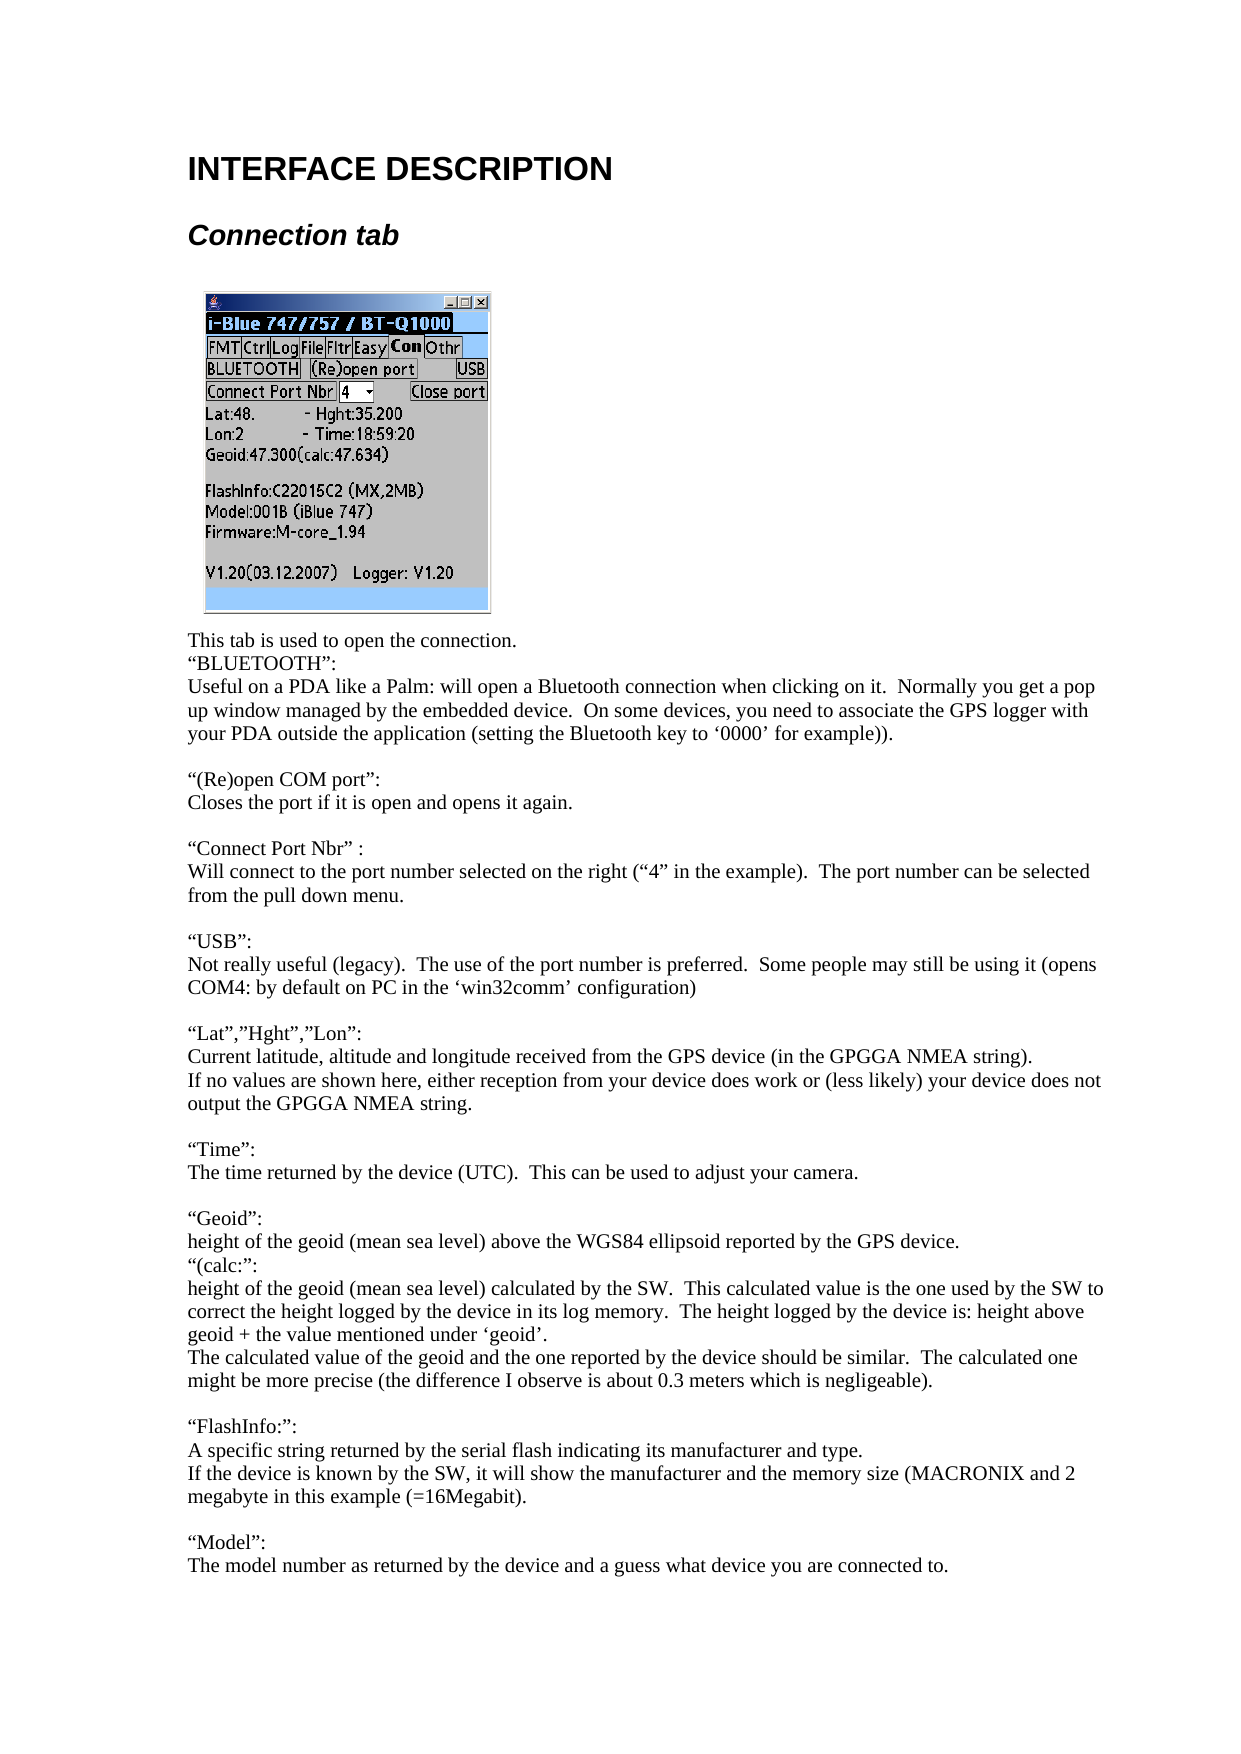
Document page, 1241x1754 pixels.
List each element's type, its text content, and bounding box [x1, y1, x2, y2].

text “FlashInfo:”: [187, 1415, 1109, 1438]
text If no values are shown here, either reception from your device does work or (less likely) your device does not output the GPGGA NMEA string. [187, 1068, 1109, 1115]
text height of the geoid (mean sea level) calculated by the SW. This calculated value is the one used by the SW to correct the height logged by the device in its log memory. The height logged by the device is: height above geoid + the value mentioned under ‘geoid’. [187, 1277, 1109, 1346]
text The calculated value of the geoid and the one reported by the device should be similar. The calculated one might be more precise (the difference I observe is about 0.3 meters which is negligeable). [187, 1346, 1109, 1392]
text “Geoid”: [187, 1207, 1109, 1230]
text “Model”: [187, 1531, 1109, 1554]
text This tab is used to open the connection. [187, 629, 1109, 652]
text If the device is known by the SW, it will show the manufacturer and the memory size (MACRONIX and 2 megabyte in this example (=16Megabit). [187, 1462, 1109, 1508]
picture [203, 291, 492, 614]
text height of the geoid (mean sea level) above the WGS84 ellipsoid reported by the GPS device. [187, 1230, 1109, 1253]
text “(Re)open COM port”: [187, 768, 1109, 791]
text Current latitude, altitude and longitude received from the GPS device (in the GPGGA NMEA string). [187, 1045, 1109, 1068]
text Not really useful (legacy). The use of the port number is preferred. Some people may still be using it (opens COM4: by default on PC in the ‘win32comm’ configuration) [187, 953, 1109, 999]
text The model number as returned by the device and a guess what device you are connected to. [187, 1554, 1109, 1577]
text “Time”: [187, 1138, 1109, 1161]
text “BLUETOOTH”: [187, 652, 1109, 675]
text “Connect Port Nbr” : [187, 837, 1109, 860]
text Closes the port if it is open and opens it again. [187, 791, 1109, 814]
text A specific string returned by the serial flash indicating its manufacturer and type. [187, 1438, 1109, 1462]
text The time returned by the device (UTC). This can be used to adjust your camera. [187, 1161, 1109, 1184]
subtitle INTERFACE DESCRIPTION [187, 150, 1109, 187]
text “(calc:”: [187, 1253, 1109, 1277]
text Will connect to the port number selected on the right (“4” in the example). The port number can be selected from the pull down menu. [187, 860, 1109, 907]
text Useful on a PDA like a Palm: will open a Bluetooth connection when clicking on it. Normally you get a pop up window managed by the embedded device. On some devices, you need to associate the GPS logger with your PDA outside the application (setting the Bluetooth key to ‘0000’ for example)). [187, 675, 1109, 745]
subtitle Connection tab [187, 218, 1109, 251]
text “Lat”,”Hght”,”Lon”: [187, 1022, 1109, 1045]
text “USB”: [187, 930, 1109, 953]
